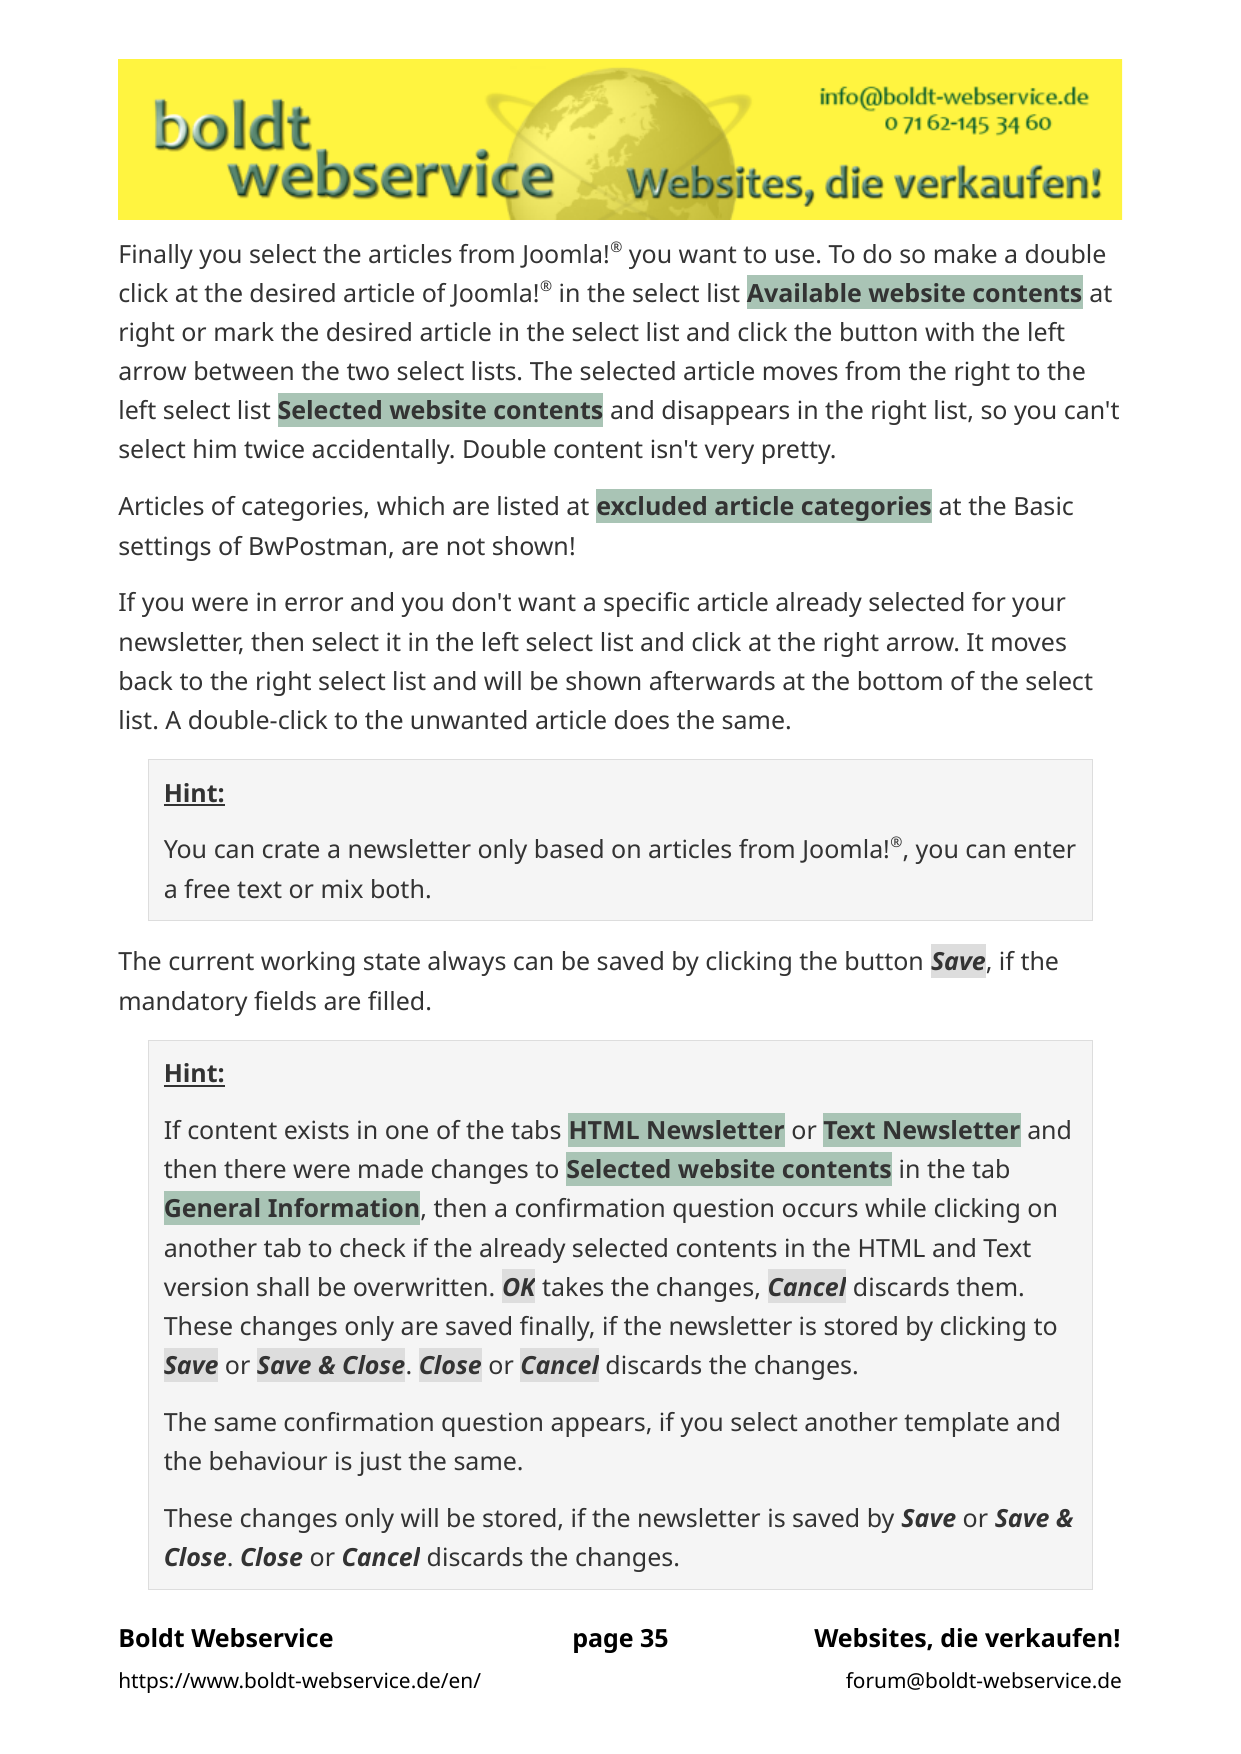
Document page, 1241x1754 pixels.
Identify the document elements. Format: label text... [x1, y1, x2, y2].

text Hint: [149, 1041, 1092, 1090]
text Finally you select the articles from Joomla!® you want to use. To do so make a double click at the desired article of Joomla!® in the select list Available website contents at right or mark the desired article in the select list and click the button with the left arrow between the two select lists. The selected article moves from the right to the left select list Selected website contents and disappears in the right list, so you can't select him twice accidentally. Double content isn't very pretty. [118, 236, 1122, 466]
text Articles of categories, which are listed at excluded article categories at the Basic settings of BwPostman, are not shown! [118, 489, 1122, 562]
text These changes only will be stored, if the newsletter is saved by Save or Save & Close. Close or Cancel discards the changes. [149, 1485, 1092, 1589]
text The same confirmation question appears, if you select another template and the behaviour is just the same. [149, 1389, 1092, 1478]
text If content exists in one of the tabs HTML Newsletter or Text Newsletter and then there were made changes to Selected website contents in the tab General Information, then a confirmation question occurs while clicking on another tab to check if the already selected contents in the HTML and Text version shall be overwritten. OK takes the changes, Cancel discards them. These changes only are saved finally, if the newsletter is stored by clicking to Save or Save & Close. Close or Cancel discards the changes. [149, 1097, 1092, 1382]
picture [118, 59, 1123, 220]
text The current working state always can be saved by clicking the button Save, if the mandatory fields are filled. [118, 944, 1122, 1017]
text Hint: [149, 760, 1092, 809]
text If you were in error and you don't want a specific article already selected for your newsletter, then select it in the left select list and click at the right arrow. It moves back to the right select list and will be shown afterwards at the bottom of the select list. A double-click to the unwanted article does the same. [118, 585, 1122, 737]
text You can crate a newsletter only based on articles from Joomla!®, you can enter a free text or mix both. [149, 816, 1092, 920]
